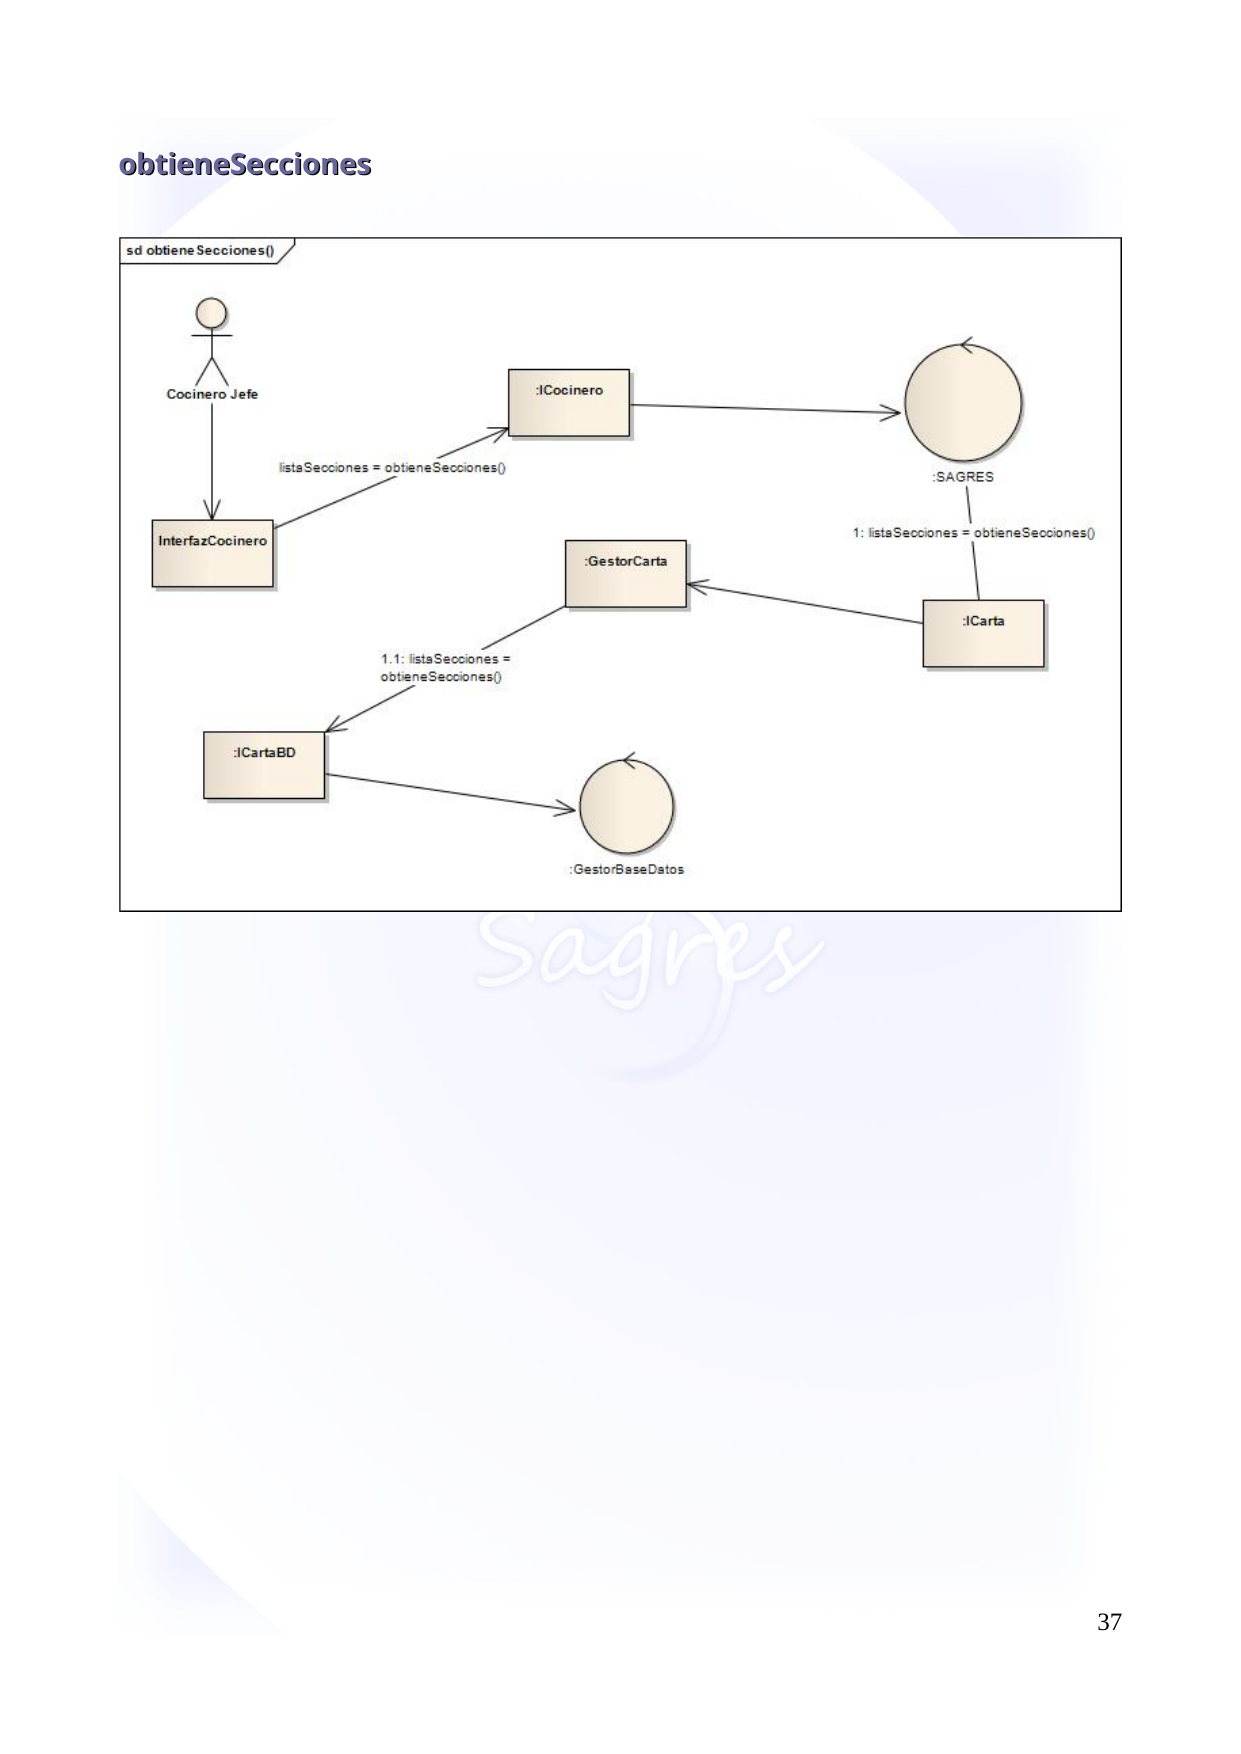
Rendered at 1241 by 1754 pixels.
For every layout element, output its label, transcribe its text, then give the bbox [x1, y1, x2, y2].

picture [118, 183, 1122, 1636]
subtitle obtieneSecciones [118, 143, 1122, 183]
picture [118, 118, 1122, 143]
